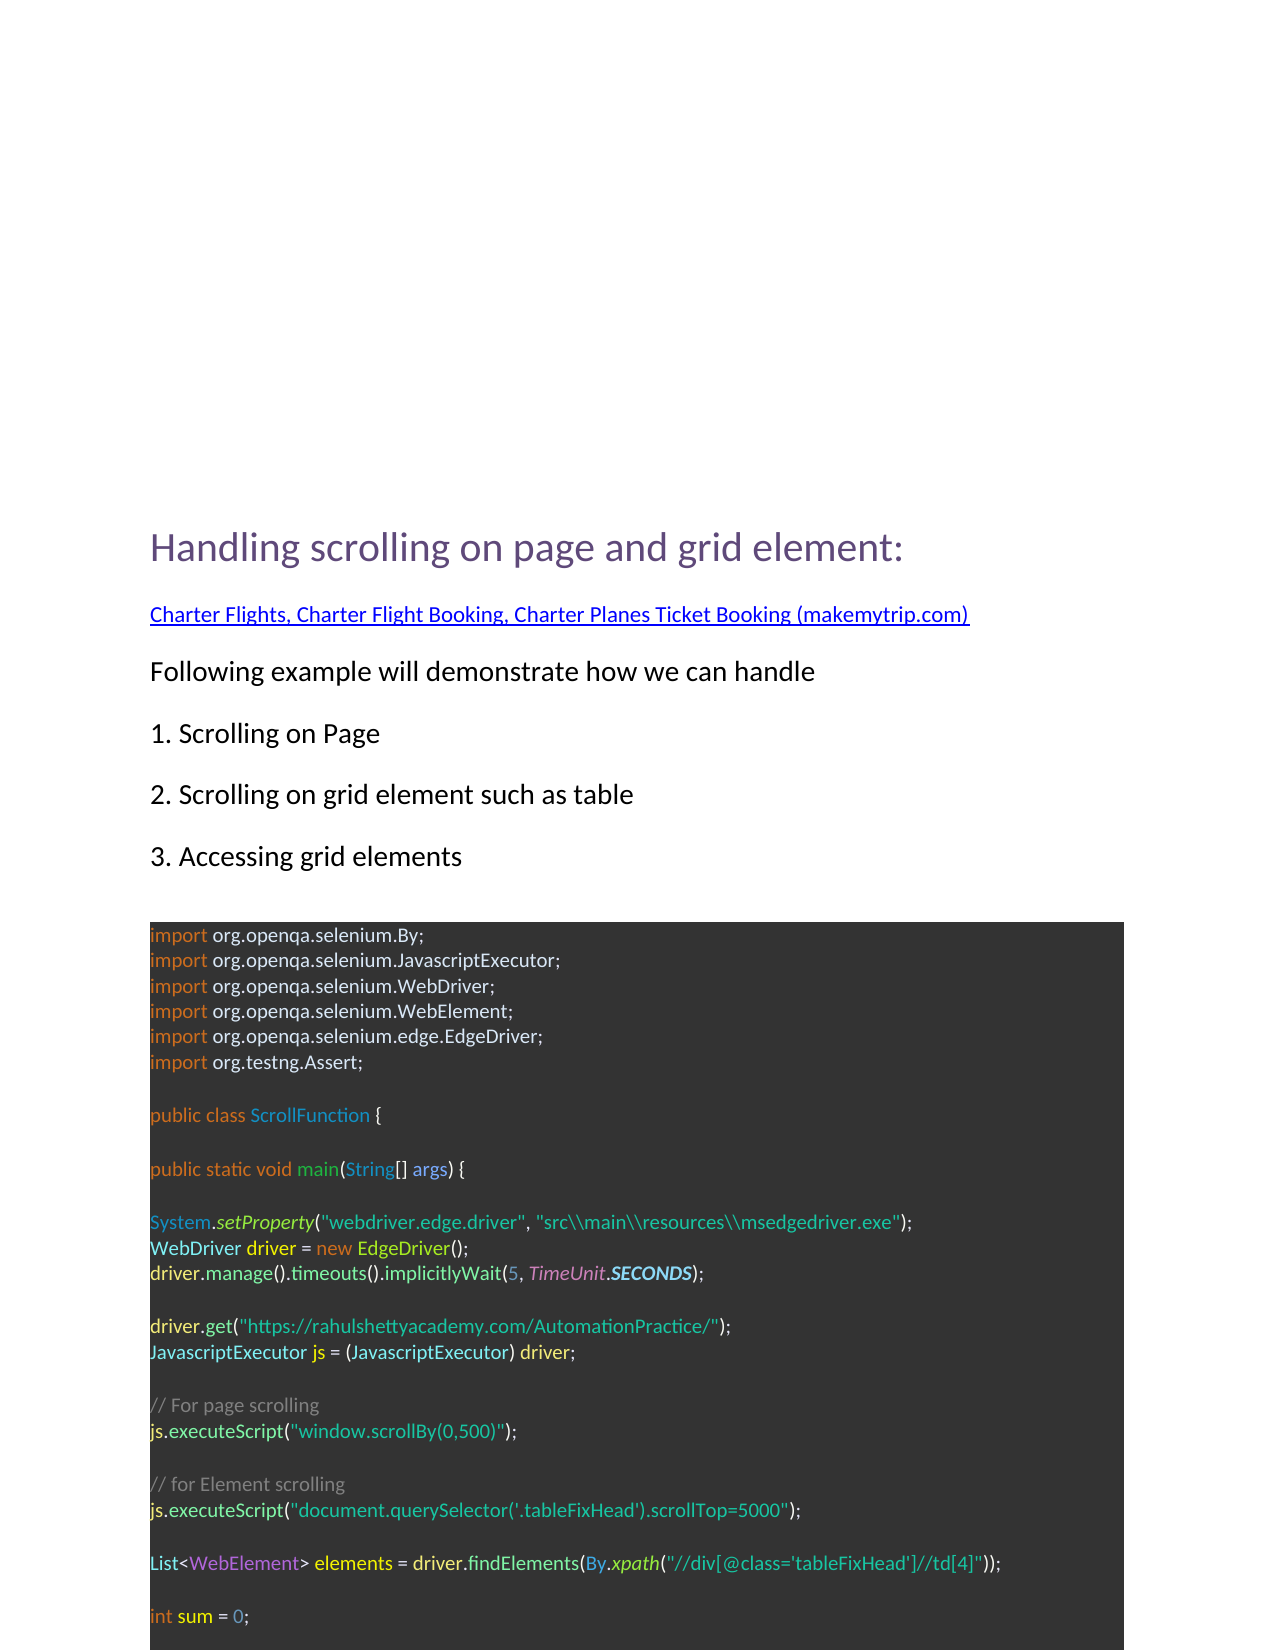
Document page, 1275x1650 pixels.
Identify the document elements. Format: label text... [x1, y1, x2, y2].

text js.executeScript("document.querySelector('.tableFixHead').scrollTop=5000"); [150, 1497, 1124, 1522]
text 2. Scrolling on grid element such as table [150, 776, 1125, 812]
text driver.get("https://rahulshettyacademy.com/AutomationPractice/"); [150, 1314, 1124, 1339]
text import org.testng.Assert; [150, 1049, 1124, 1074]
text import org.openqa.selenium.WebElement; [150, 998, 1124, 1024]
text List<WebElement> elements = driver.findElements(By.xpath("//div[@class='tableFixHead']//td[4]")); [150, 1550, 1124, 1576]
text public static void main(String[] args) { [150, 1156, 1124, 1181]
text Following example will demonstrate how we can handle [150, 653, 1125, 688]
text import org.openqa.selenium.JavascriptExecutor; [150, 947, 1124, 973]
text import org.openqa.selenium.By; [150, 922, 1124, 947]
text 1. Scrolling on Page [150, 715, 1125, 750]
text 3. Accessing grid elements [150, 838, 1125, 874]
text System.setProperty("webdriver.edge.driver", "src\\main\\resources\\msedgedriver.exe"); [150, 1209, 1124, 1235]
text // for Element scrolling [150, 1471, 1124, 1497]
text JavascriptExecutor js = (JavascriptExecutor) driver; [150, 1339, 1124, 1364]
text driver.manage().timeouts().implicitlyWait(5, TimeUnit.SECONDS); [150, 1260, 1124, 1286]
text Charter Flights, Charter Flight Booking, Charter Planes Ticket Booking (makemytrip.com) [150, 600, 1125, 628]
text public class ScrollFunction { [150, 1103, 1124, 1128]
text // For page scrolling [150, 1393, 1124, 1418]
text Handling scrolling on page and grid element: [150, 521, 1125, 571]
text import org.openqa.selenium.edge.EdgeDriver; [150, 1024, 1124, 1049]
text WebDriver driver = new EdgeDriver(); [150, 1235, 1124, 1260]
text import org.openqa.selenium.WebDriver; [150, 973, 1124, 998]
text js.executeScript("window.scrollBy(0,500)"); [150, 1418, 1124, 1443]
text int sum = 0; [150, 1604, 1124, 1629]
